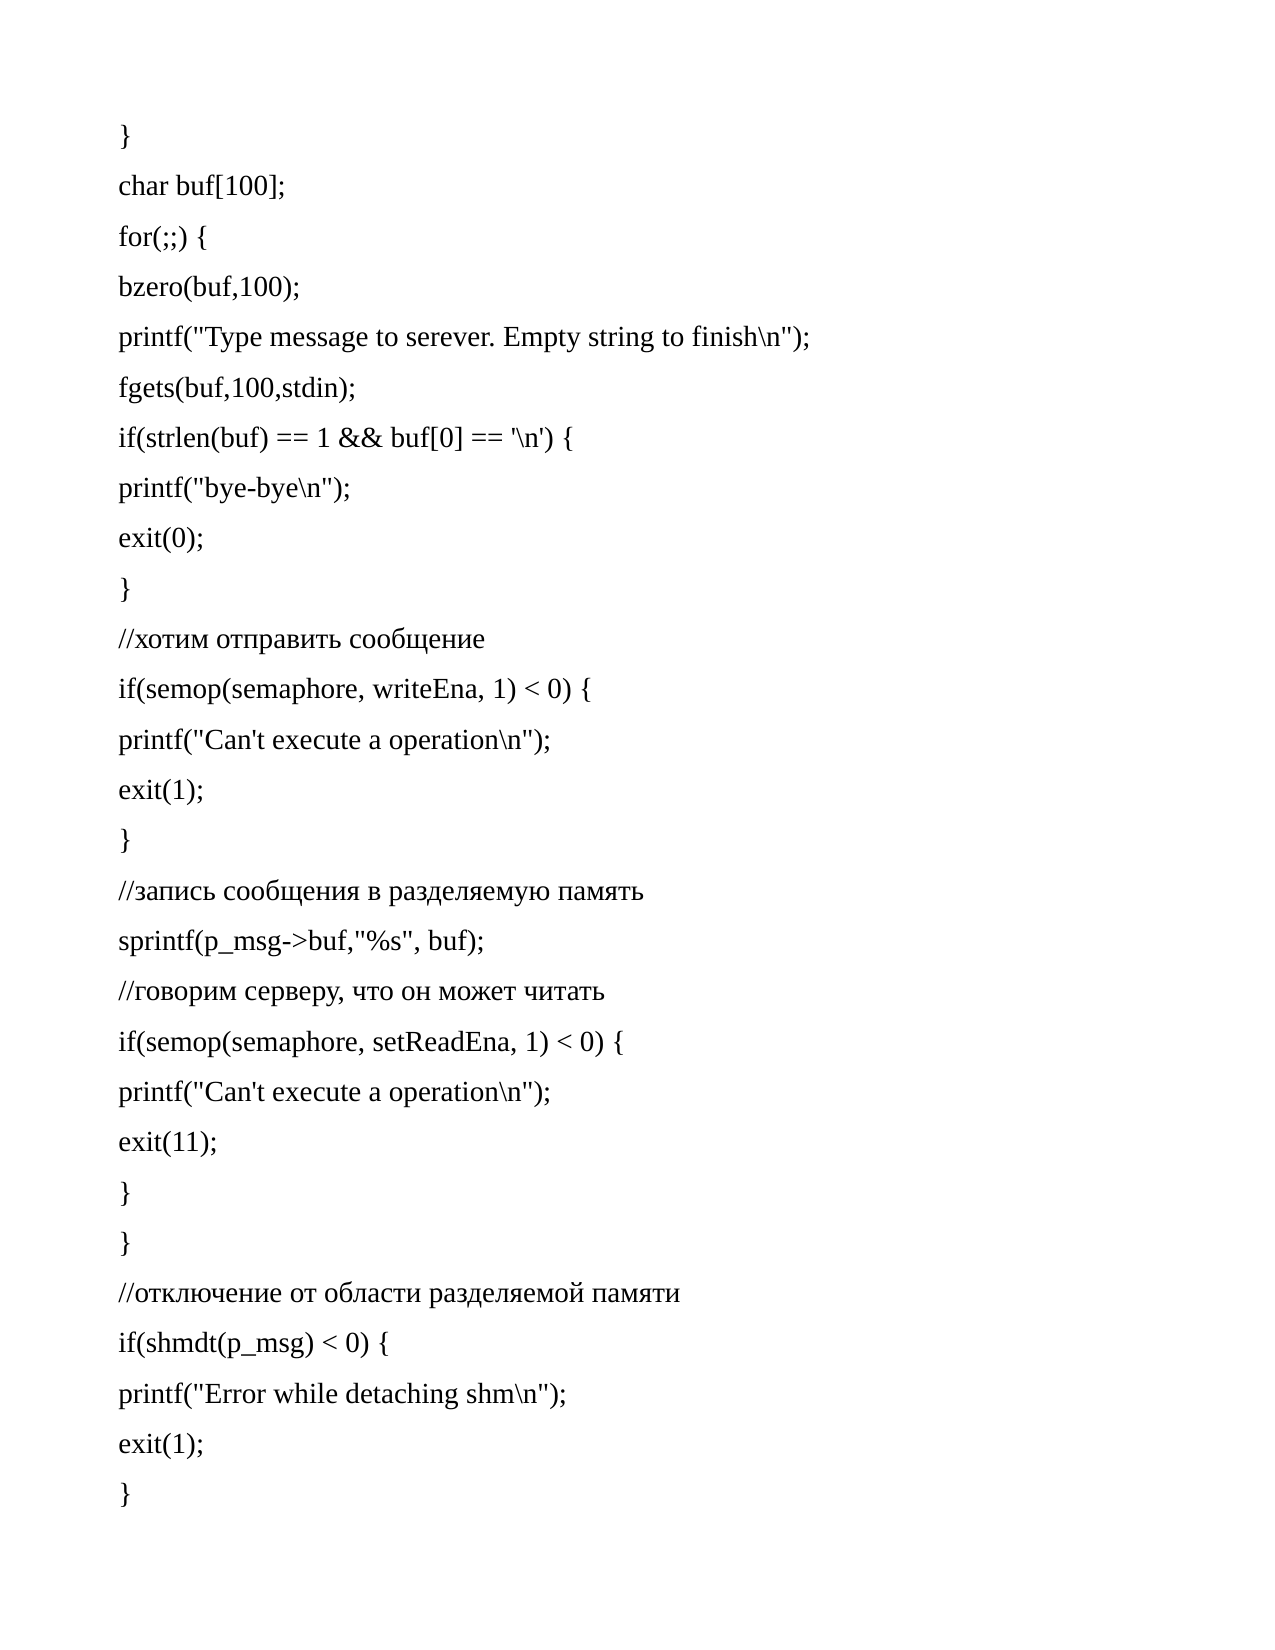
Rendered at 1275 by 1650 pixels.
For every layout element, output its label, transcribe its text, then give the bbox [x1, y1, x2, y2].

text if(semop(semaphore, writeEna, 1) < 0) { [118, 672, 1157, 705]
text printf("bye-bye\n"); [118, 470, 1157, 504]
text } [118, 822, 1157, 856]
text printf("Error while detaching shm\n"); [118, 1376, 1157, 1409]
text exit(1); [118, 1426, 1157, 1460]
text } [118, 1225, 1157, 1258]
text exit(0); [118, 521, 1157, 554]
text //говорим серверу, что он может читать [118, 973, 1157, 1007]
text } [118, 571, 1157, 604]
text bzero(buf,100); [118, 269, 1157, 303]
text //запись сообщения в разделяемую память [118, 873, 1157, 906]
text } [118, 1175, 1157, 1208]
text if(strlen(buf) == 1 && buf[0] == '\n') { [118, 420, 1157, 453]
text //отключение от области разделяемой памяти [118, 1275, 1157, 1309]
text if(semop(semaphore, setReadEna, 1) < 0) { [118, 1024, 1157, 1057]
text } [118, 118, 1157, 152]
text fgets(buf,100,stdin); [118, 370, 1157, 403]
text exit(1); [118, 772, 1157, 806]
text char buf[100]; [118, 168, 1157, 202]
text if(shmdt(p_msg) < 0) { [118, 1326, 1157, 1359]
text printf("Can't execute a operation\n"); [118, 1074, 1157, 1108]
text } [118, 1477, 1157, 1510]
text exit(11); [118, 1124, 1157, 1158]
text //хотим отправить сообщение [118, 621, 1157, 655]
text sprintf(p_msg->buf,"%s", buf); [118, 923, 1157, 957]
text printf("Type message to serever. Empty string to finish\n"); [118, 319, 1157, 353]
text for(;;) { [118, 219, 1157, 252]
text printf("Can't execute a operation\n"); [118, 722, 1157, 755]
